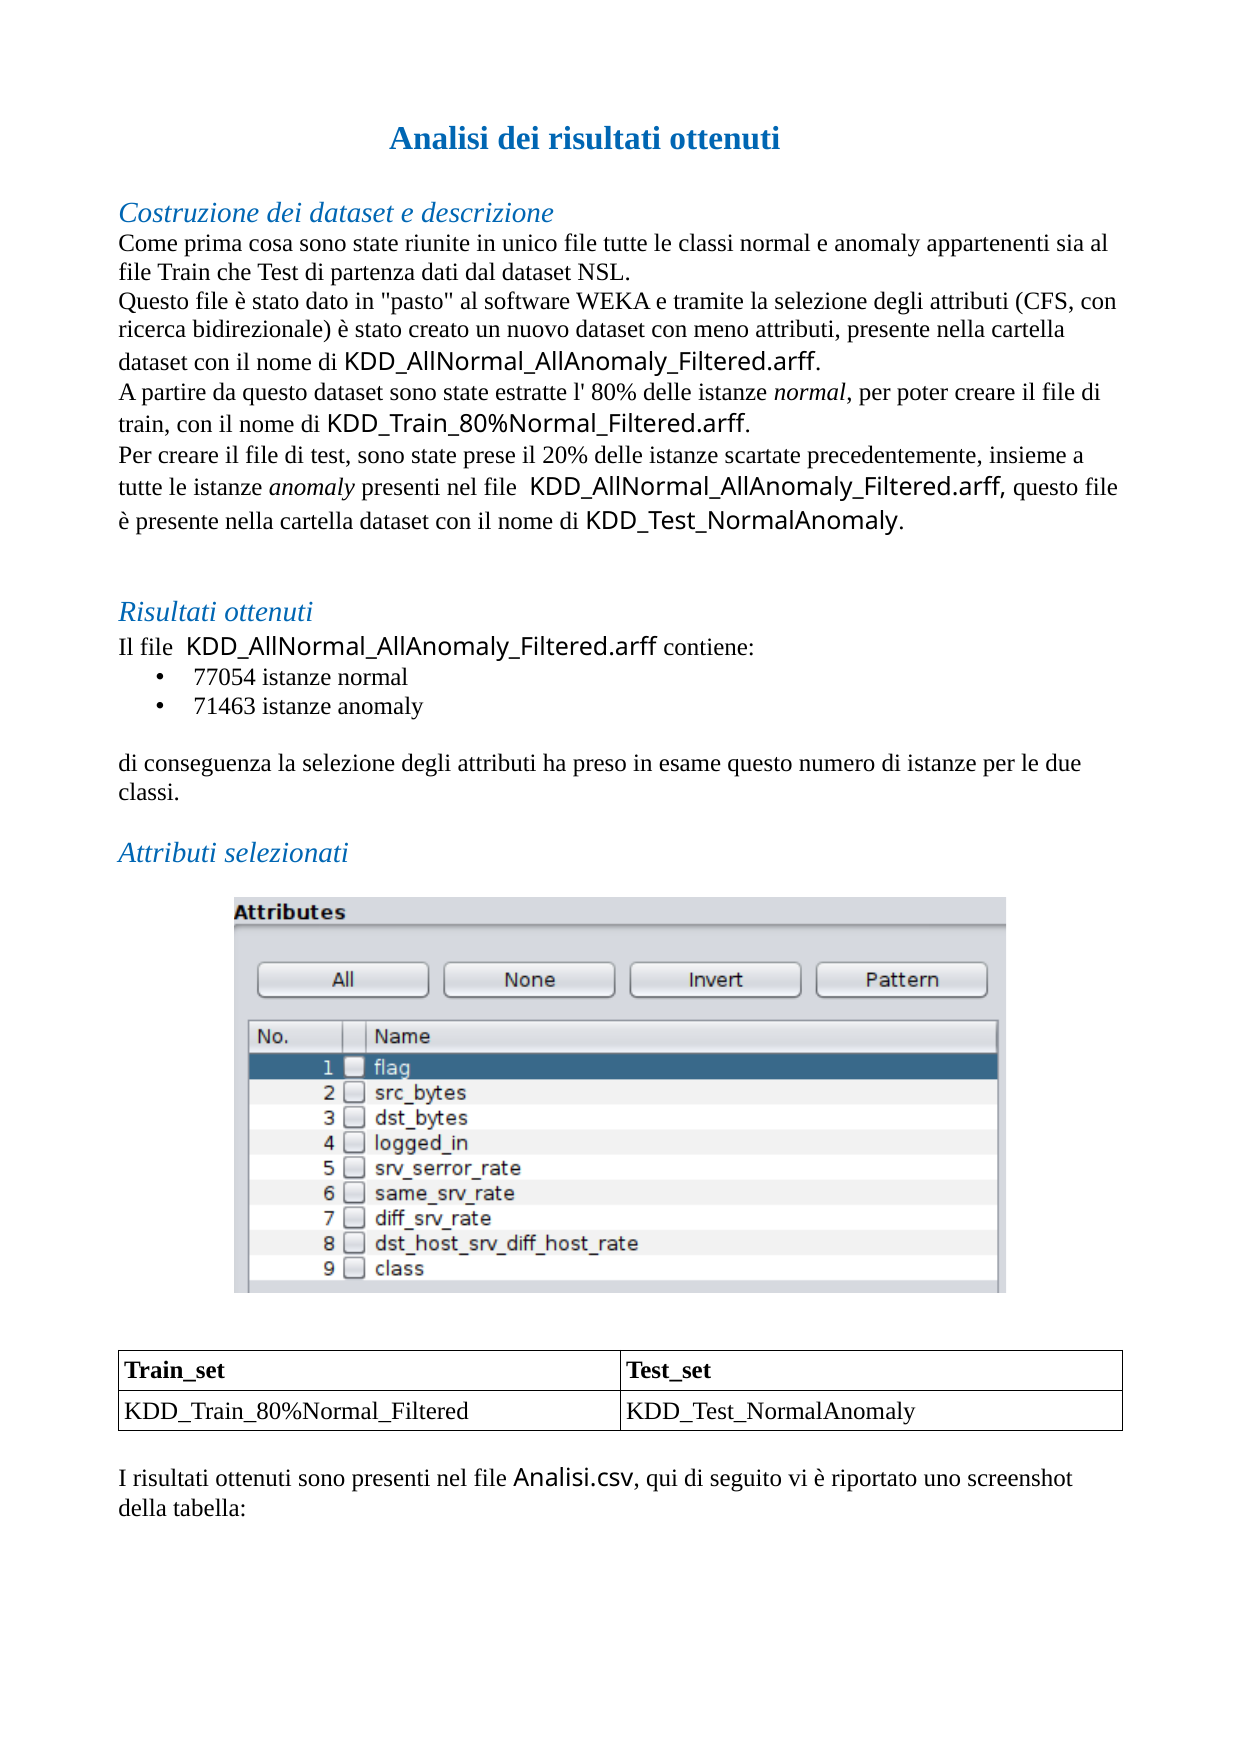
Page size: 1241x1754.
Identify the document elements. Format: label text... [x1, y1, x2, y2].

text di conseguenza la selezione degli attributi ha preso in esame questo numero di istanze per le due classi. [118, 748, 1122, 806]
text Costruzione dei dataset e descrizione [118, 195, 1122, 228]
text A partire da questo dataset sono state estratte l' 80% delle istanze normal, per poter creare il file di train, con il nome di KDD_Train_80%Normal_Filtered.arff. [118, 377, 1122, 440]
text I risultati ottenuti sono presenti nel file Analisi.csv, qui di seguito vi è riportato uno screenshot della tabella: [118, 1459, 1122, 1522]
table_cell KDD_Train_80%Normal_Filtered [119, 1391, 620, 1430]
picture [234, 897, 1007, 1293]
text Il file KDD_AllNormal_AllAnomaly_Filtered.arff contiene: [118, 628, 1122, 662]
text Questo file è stato dato in "pasto" al software WEKA e tramite la selezione degli attributi (CFS, con ricerca bidirezionale) è stato creato un nuovo dataset con meno attributi, presente nella cartella dataset con il nome di KDD_AllNormal_AllAnomaly_Filtered.arff. [118, 286, 1122, 377]
list 71463 istanze anomaly [156, 691, 1122, 720]
table_header Test_set [621, 1351, 1122, 1390]
text Risultati ottenuti [118, 594, 1122, 628]
table_header Train_set [119, 1351, 620, 1390]
table_cell KDD_Test_NormalAnomaly [621, 1391, 1122, 1430]
text Per creare il file di test, sono state prese il 20% delle istanze scartate precedentemente, insieme a tutte le istanze anomaly presenti nel file KDD_AllNormal_AllAnomaly_Filtered.arff, questo file è presente nella cartella dataset con il nome di KDD_Test_NormalAnomaly. [118, 440, 1122, 537]
text Analisi dei risultati ottenuti [118, 118, 1122, 156]
text Come prima cosa sono state riunite in unico file tutte le classi normal e anomaly appartenenti sia al file Train che Test di partenza dati dal dataset NSL. [118, 228, 1122, 286]
text Attributi selezionati [118, 835, 1122, 868]
list 77054 istanze normal [156, 662, 1122, 691]
